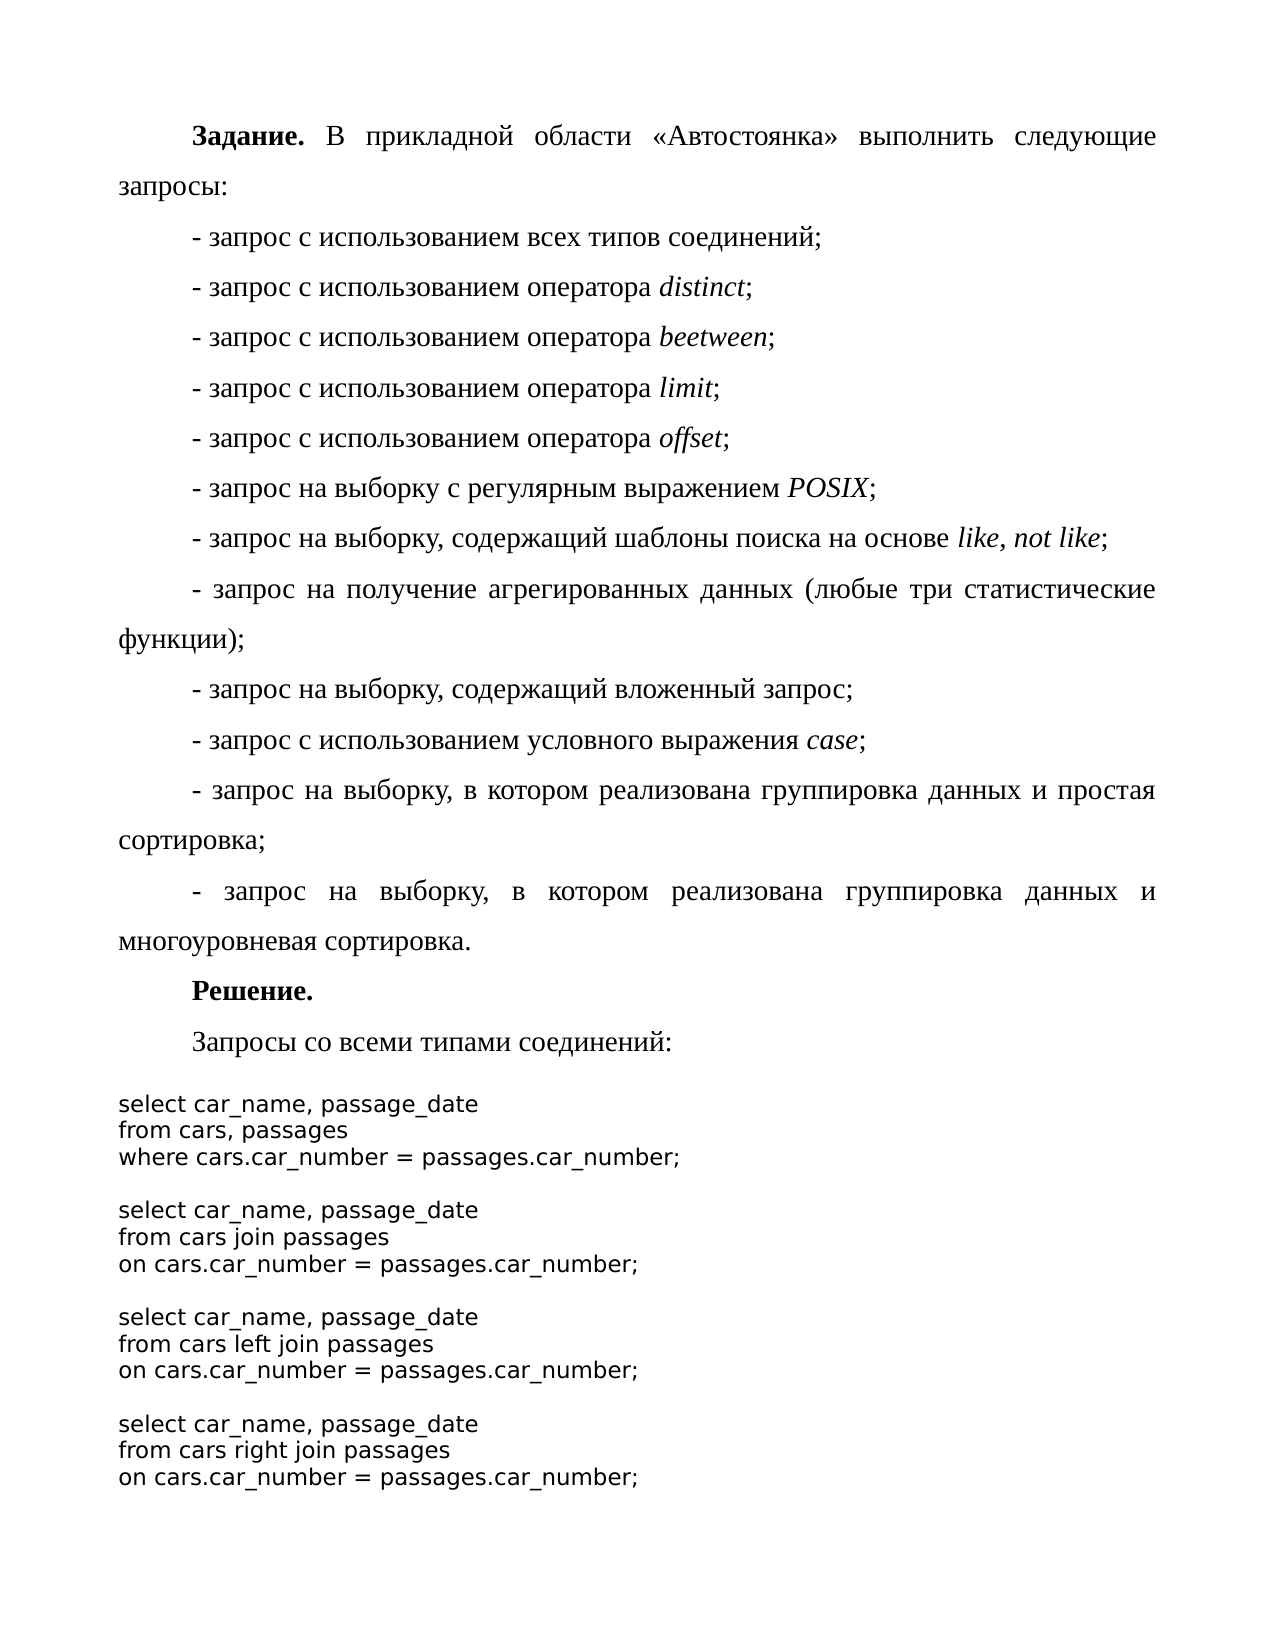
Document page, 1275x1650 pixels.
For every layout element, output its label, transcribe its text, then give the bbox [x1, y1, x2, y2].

text - запрос с использованием оператора beetween; [118, 319, 1157, 353]
text - запрос на получение агрегированных данных (любые три статистические функции); [118, 571, 1157, 655]
text on cars.car_number = passages.car_number; [118, 1464, 1157, 1491]
text - запрос с использованием всех типов соединений; [118, 219, 1157, 252]
text from cars, passages [118, 1117, 1157, 1144]
text - запрос с использованием оператора distinct; [118, 269, 1157, 303]
text Задание. В прикладной области «Автостоянка» выполнить следующие запросы: [118, 118, 1157, 202]
text on cars.car_number = passages.car_number; [118, 1251, 1157, 1277]
text - запрос на выборку, в котором реализована группировка данных и простая сортировка; [118, 772, 1157, 856]
text where cars.car_number = passages.car_number; [118, 1144, 1157, 1171]
text - запрос с использованием оператора limit; [118, 370, 1157, 403]
text - запрос на выборку, содержащий вложенный запрос; [118, 672, 1157, 705]
text - запрос с использованием оператора offset; [118, 420, 1157, 453]
text - запрос на выборку, содержащий шаблоны поиска на основе like, not like; [118, 521, 1157, 554]
text Решение. [118, 973, 1157, 1007]
text select car_name, passage_date [118, 1411, 1157, 1437]
text - запрос на выборку, в котором реализована группировка данных и многоуровневая сортировка. [118, 873, 1157, 957]
text from cars join passages [118, 1224, 1157, 1251]
text - запрос с использованием условного выражения case; [118, 722, 1157, 755]
text from cars right join passages [118, 1437, 1157, 1464]
text Запросы со всеми типами соединений: [118, 1024, 1157, 1057]
text select car_name, passage_date [118, 1304, 1157, 1331]
text select car_name, passage_date [118, 1197, 1157, 1224]
text select car_name, passage_date [118, 1091, 1157, 1117]
text - запрос на выборку с регулярным выражением POSIX; [118, 470, 1157, 504]
text from cars left join passages [118, 1331, 1157, 1357]
text on cars.car_number = passages.car_number; [118, 1357, 1157, 1384]
